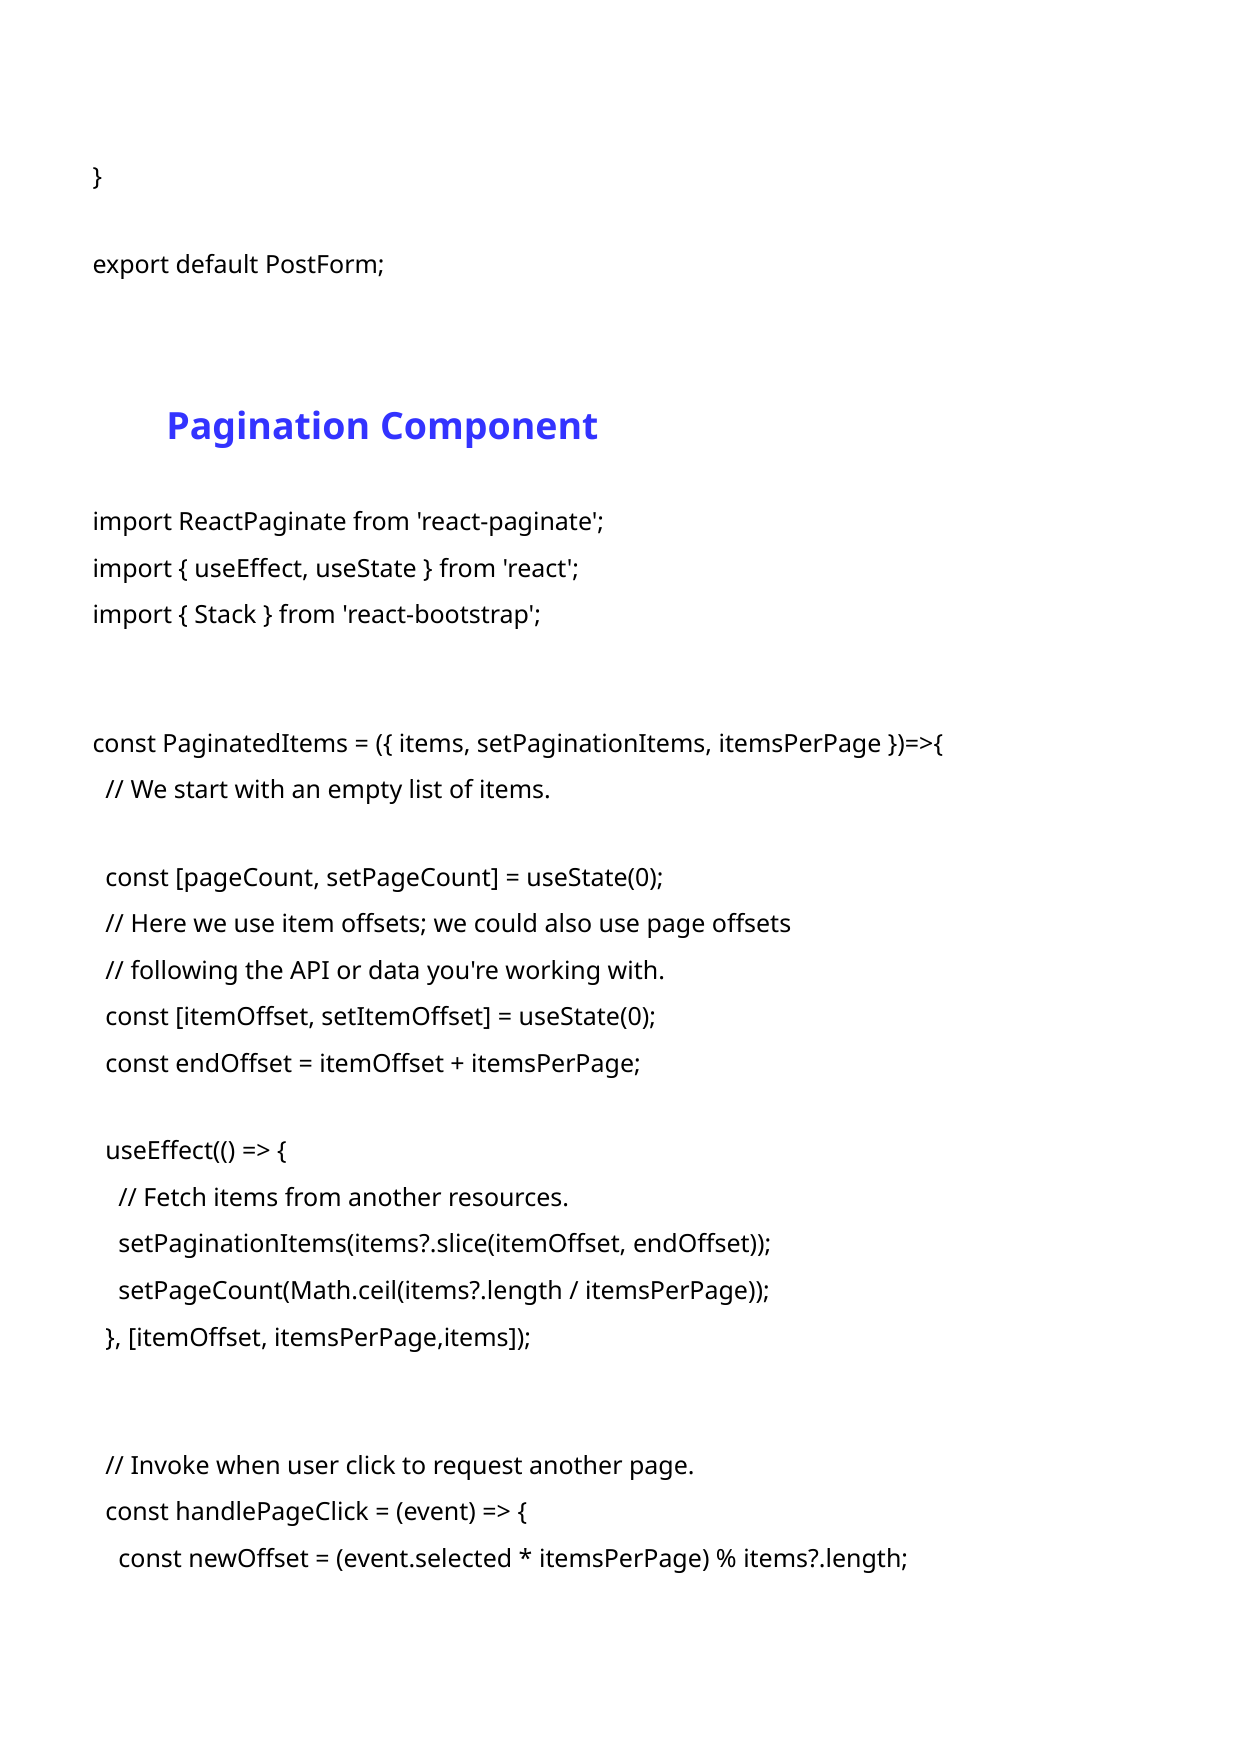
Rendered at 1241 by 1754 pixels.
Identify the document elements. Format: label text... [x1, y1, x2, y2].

text }, [itemOffset, itemsPerPage,items]); [92, 1319, 1123, 1353]
text setPaginationItems(items?.slice(itemOffset, endOffset)); [92, 1226, 1123, 1260]
text // Fetch items from another resources. [92, 1179, 1123, 1213]
text // We start with an empty list of items. [92, 772, 1123, 806]
text import ReactPaginate from 'react-paginate'; [92, 504, 1123, 538]
text // following the API or data you're working with. [92, 952, 1123, 986]
subtitle Pagination Component [92, 399, 1123, 451]
text // Here we use item offsets; we could also use page offsets [92, 906, 1123, 940]
text setPageCount(Math.ceil(items?.length / itemsPerPage)); [92, 1273, 1123, 1307]
text const newOffset = (event.selected * itemsPerPage) % items?.length; [92, 1541, 1123, 1574]
text const [pageCount, setPageCount] = useState(0); [92, 859, 1123, 893]
text import { useEffect, useState } from 'react'; [92, 551, 1123, 584]
text const [itemOffset, setItemOffset] = useState(0); [92, 999, 1123, 1033]
text const handlePageClick = (event) => { [92, 1494, 1123, 1528]
text } [92, 159, 1123, 193]
text // Invoke when user click to request another page. [92, 1447, 1123, 1481]
text const PaginatedItems = ({ items, setPaginationItems, itemsPerPage })=>{ [92, 725, 1123, 759]
text import { Stack } from 'react-bootstrap'; [92, 597, 1123, 631]
text export default PostForm; [92, 246, 1123, 280]
text useEffect(() => { [92, 1133, 1123, 1167]
text const endOffset = itemOffset + itemsPerPage; [92, 1046, 1123, 1079]
